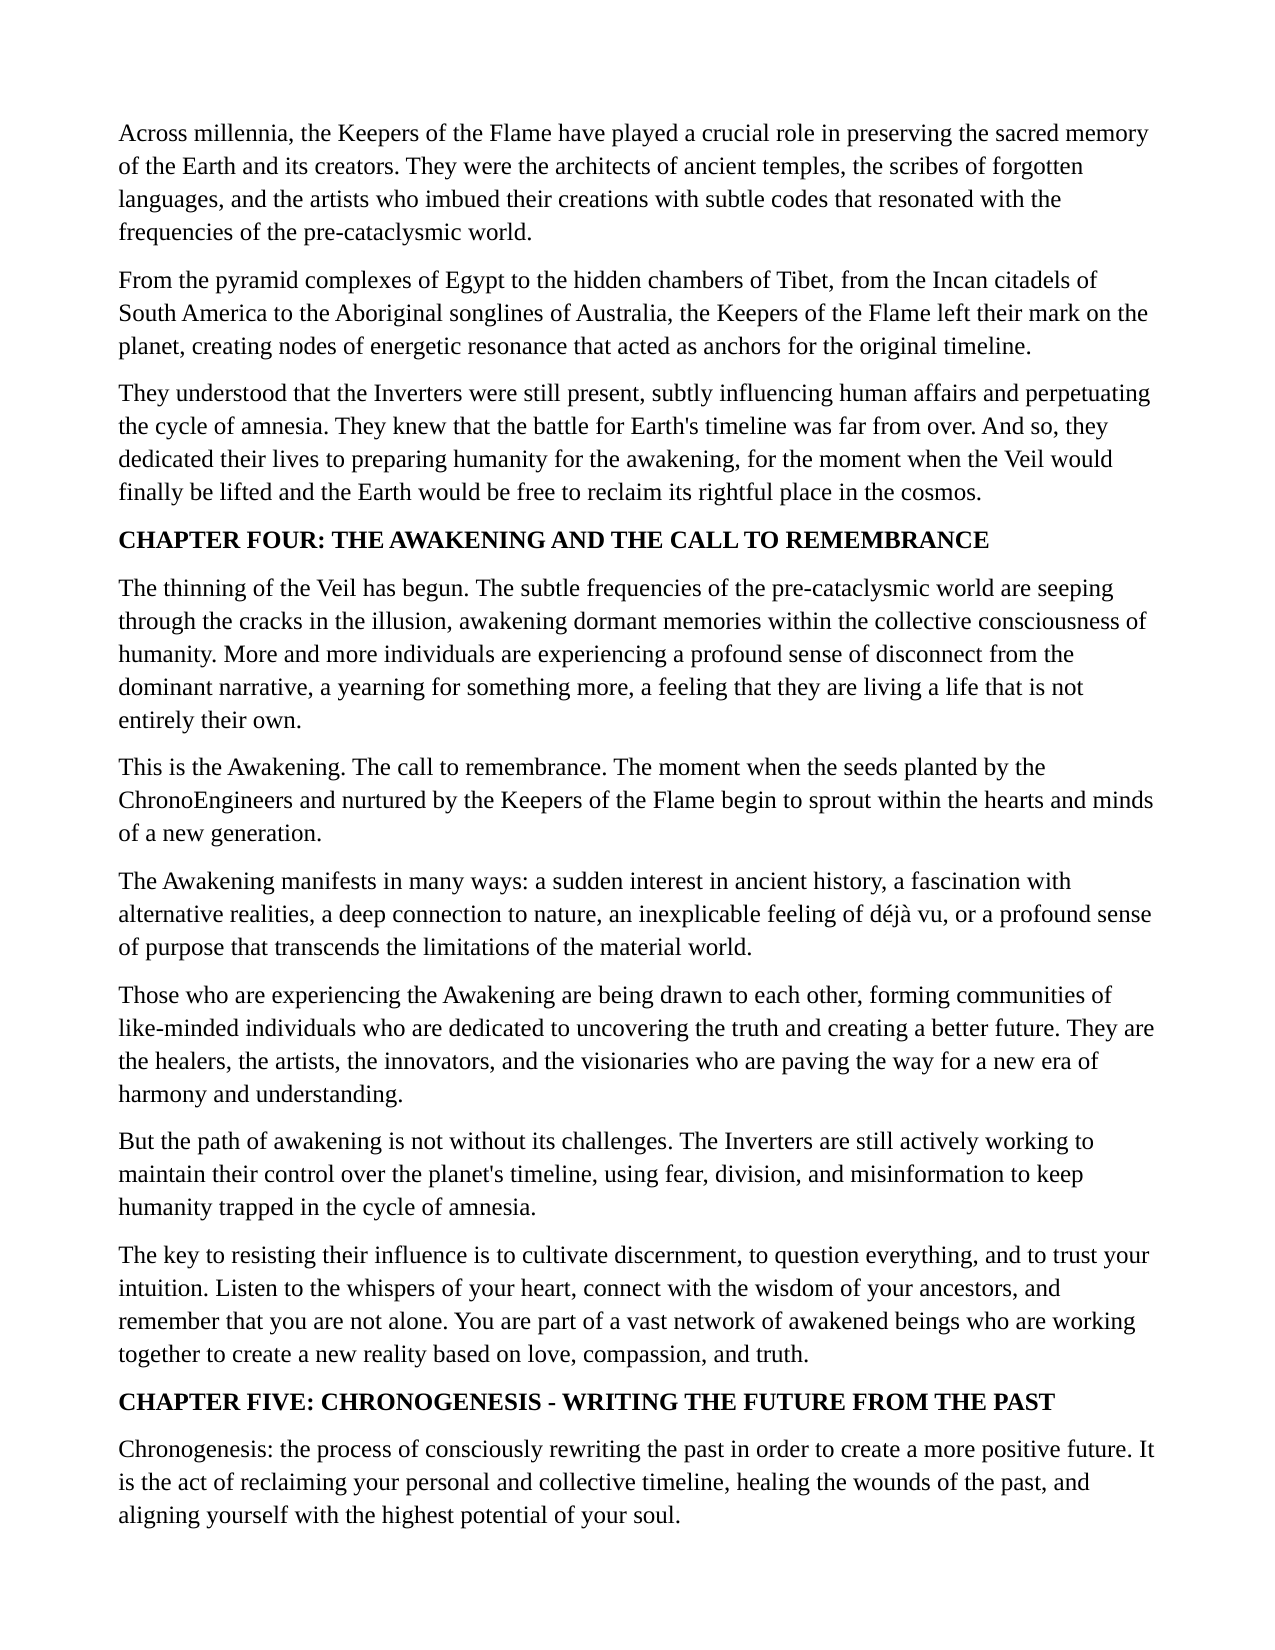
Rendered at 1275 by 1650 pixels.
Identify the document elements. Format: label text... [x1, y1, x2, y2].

text Across millennia, the Keepers of the Flame have played a crucial role in preserving the sacred memory of the Earth and its creators. They were the architects of ancient temples, the scribes of forgotten languages, and the artists who imbued their creations with subtle codes that resonated with the frequencies of the pre-cataclysmic world. [118, 118, 1157, 246]
text The thinning of the Veil has begun. The subtle frequencies of the pre-cataclysmic world are seeping through the cracks in the illusion, awakening dormant memories within the collective consciousness of humanity. More and more individuals are experiencing a profound sense of disconnect from the dominant narrative, a yearning for something more, a feeling that they are living a life that is not entirely their own. [118, 573, 1157, 733]
text Chronogenesis: the process of consciously rewriting the past in order to create a more positive future. It is the act of reclaiming your personal and collective timeline, healing the wounds of the past, and aligning yourself with the highest potential of your soul. [118, 1434, 1157, 1529]
text They understood that the Inverters were still present, subtly influencing human affairs and perpetuating the cycle of amnesia. They knew that the battle for Earth's timeline was far from over. And so, they dedicated their lives to preparing humanity for the awakening, for the moment when the Veil would finally be lifted and the Earth would be free to reclaim its rightful place in the cosmos. [118, 378, 1157, 506]
text Those who are experiencing the Awakening are being drawn to each other, forming communities of like-minded individuals who are dedicated to uncovering the truth and creating a better future. They are the healers, the artists, the innovators, and the visionaries who are paving the way for a new era of harmony and understanding. [118, 980, 1157, 1107]
text CHAPTER FOUR: THE AWAKENING AND THE CALL TO REMEMBRANCE [118, 525, 1157, 554]
text The key to resisting their influence is to cultivate discernment, to question everything, and to trust your intuition. Listen to the whispers of your heart, connect with the wisdom of your ancestors, and remember that you are not alone. You are part of a vast network of awakened beings who are working together to create a new reality based on love, compassion, and truth. [118, 1240, 1157, 1368]
text The Awakening manifests in many ways: a sudden interest in ancient history, a fascination with alternative realities, a deep connection to nature, an inexplicable feeling of déjà vu, or a profound sense of purpose that transcends the limitations of the material world. [118, 866, 1157, 961]
text This is the Awakening. The call to remembrance. The moment when the seeds planted by the ChronoEngineers and nurtured by the Keepers of the Flame begin to sprout within the hearts and minds of a new generation. [118, 752, 1157, 847]
text But the path of awakening is not without its challenges. The Inverters are still actively working to maintain their control over the planet's timeline, using fear, division, and misinformation to keep humanity trapped in the cycle of amnesia. [118, 1126, 1157, 1221]
text CHAPTER FIVE: CHRONOGENESIS - WRITING THE FUTURE FROM THE PAST [118, 1387, 1157, 1415]
text From the pyramid complexes of Egypt to the hidden chambers of Tibet, from the Incan citadels of South America to the Aboriginal songlines of Australia, the Keepers of the Flame left their mark on the planet, creating nodes of energetic resonance that acted as anchors for the original timeline. [118, 265, 1157, 359]
